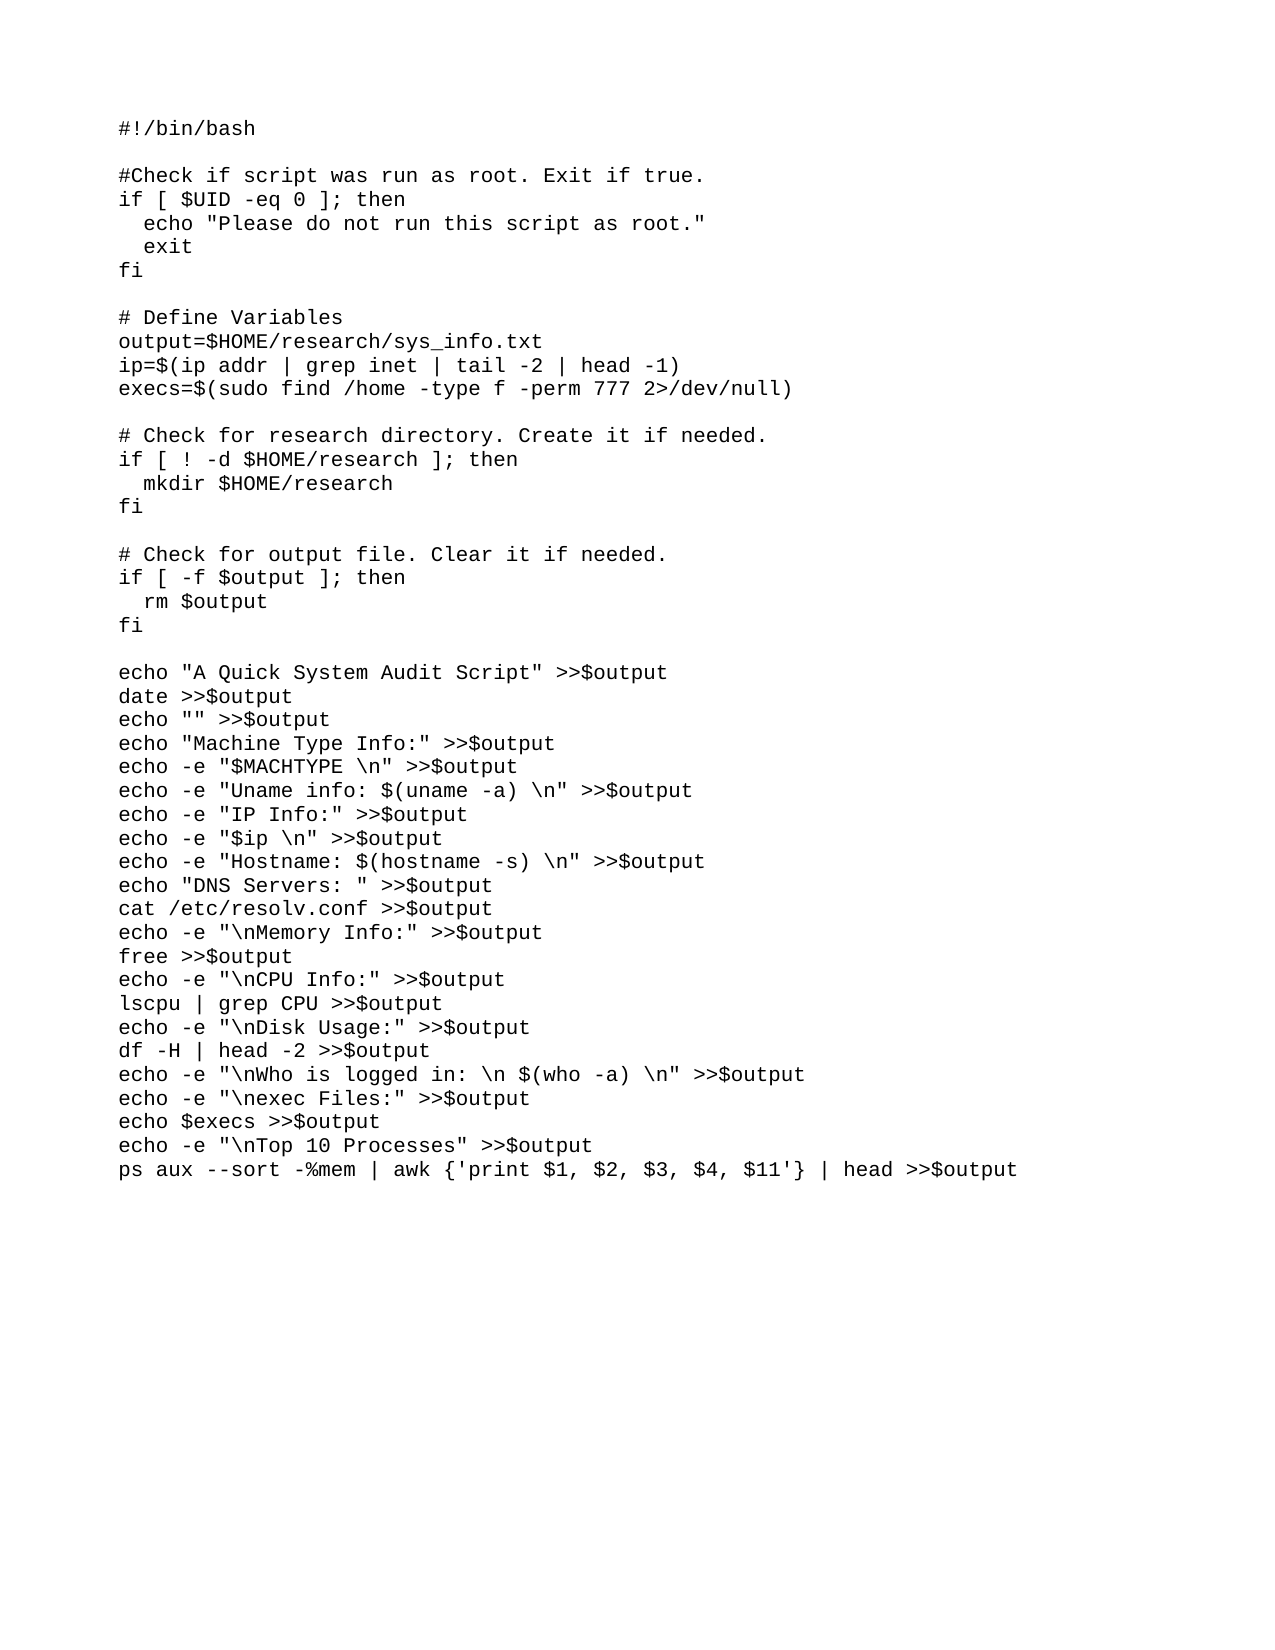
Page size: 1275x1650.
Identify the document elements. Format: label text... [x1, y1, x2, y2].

text fi [118, 260, 1157, 284]
text rm $output [118, 591, 1157, 615]
text lscpu | grep CPU >>$output [118, 993, 1157, 1017]
text # Check for output file. Clear it if needed. [118, 544, 1157, 567]
text echo -e "\nCPU Info:" >>$output [118, 969, 1157, 993]
text fi [118, 496, 1157, 520]
text df -H | head -2 >>$output [118, 1040, 1157, 1064]
text fi [118, 615, 1157, 638]
text echo -e "\nDisk Usage:" >>$output [118, 1017, 1157, 1040]
text echo $execs >>$output [118, 1111, 1157, 1135]
text # Define Variables [118, 307, 1157, 331]
text echo "Please do not run this script as root." [118, 213, 1157, 236]
text echo -e "Uname info: $(uname -a) \n" >>$output [118, 780, 1157, 804]
text execs=$(sudo find /home -type f -perm 777 2>/dev/null) [118, 378, 1157, 402]
text echo -e "\nMemory Info:" >>$output [118, 922, 1157, 946]
text if [ ! -d $HOME/research ]; then [118, 449, 1157, 473]
text if [ $UID -eq 0 ]; then [118, 189, 1157, 213]
text echo "" >>$output [118, 709, 1157, 733]
text echo -e "\nexec Files:" >>$output [118, 1088, 1157, 1111]
text ip=$(ip addr | grep inet | tail -2 | head -1) [118, 354, 1157, 378]
text output=$HOME/research/sys_info.txt [118, 331, 1157, 354]
text echo -e "$ip \n" >>$output [118, 827, 1157, 851]
text if [ -f $output ]; then [118, 567, 1157, 591]
text ps aux --sort -%mem | awk {'print $1, $2, $3, $4, $11'} | head >>$output [118, 1158, 1157, 1182]
text exit [118, 236, 1157, 260]
text echo -e "\nTop 10 Processes" >>$output [118, 1135, 1157, 1158]
text #!/bin/bash [118, 118, 1157, 142]
text #Check if script was run as root. Exit if true. [118, 165, 1157, 189]
text mkdir $HOME/research [118, 473, 1157, 496]
text cat /etc/resolv.conf >>$output [118, 898, 1157, 922]
text echo "Machine Type Info:" >>$output [118, 733, 1157, 757]
text echo "DNS Servers: " >>$output [118, 875, 1157, 898]
text # Check for research directory. Create it if needed. [118, 426, 1157, 449]
text echo -e "\nWho is logged in: \n $(who -a) \n" >>$output [118, 1064, 1157, 1088]
text echo -e "Hostname: $(hostname -s) \n" >>$output [118, 851, 1157, 875]
text echo "A Quick System Audit Script" >>$output [118, 662, 1157, 686]
text date >>$output [118, 686, 1157, 709]
text echo -e "IP Info:" >>$output [118, 804, 1157, 827]
text echo -e "$MACHTYPE \n" >>$output [118, 757, 1157, 780]
text free >>$output [118, 946, 1157, 969]
